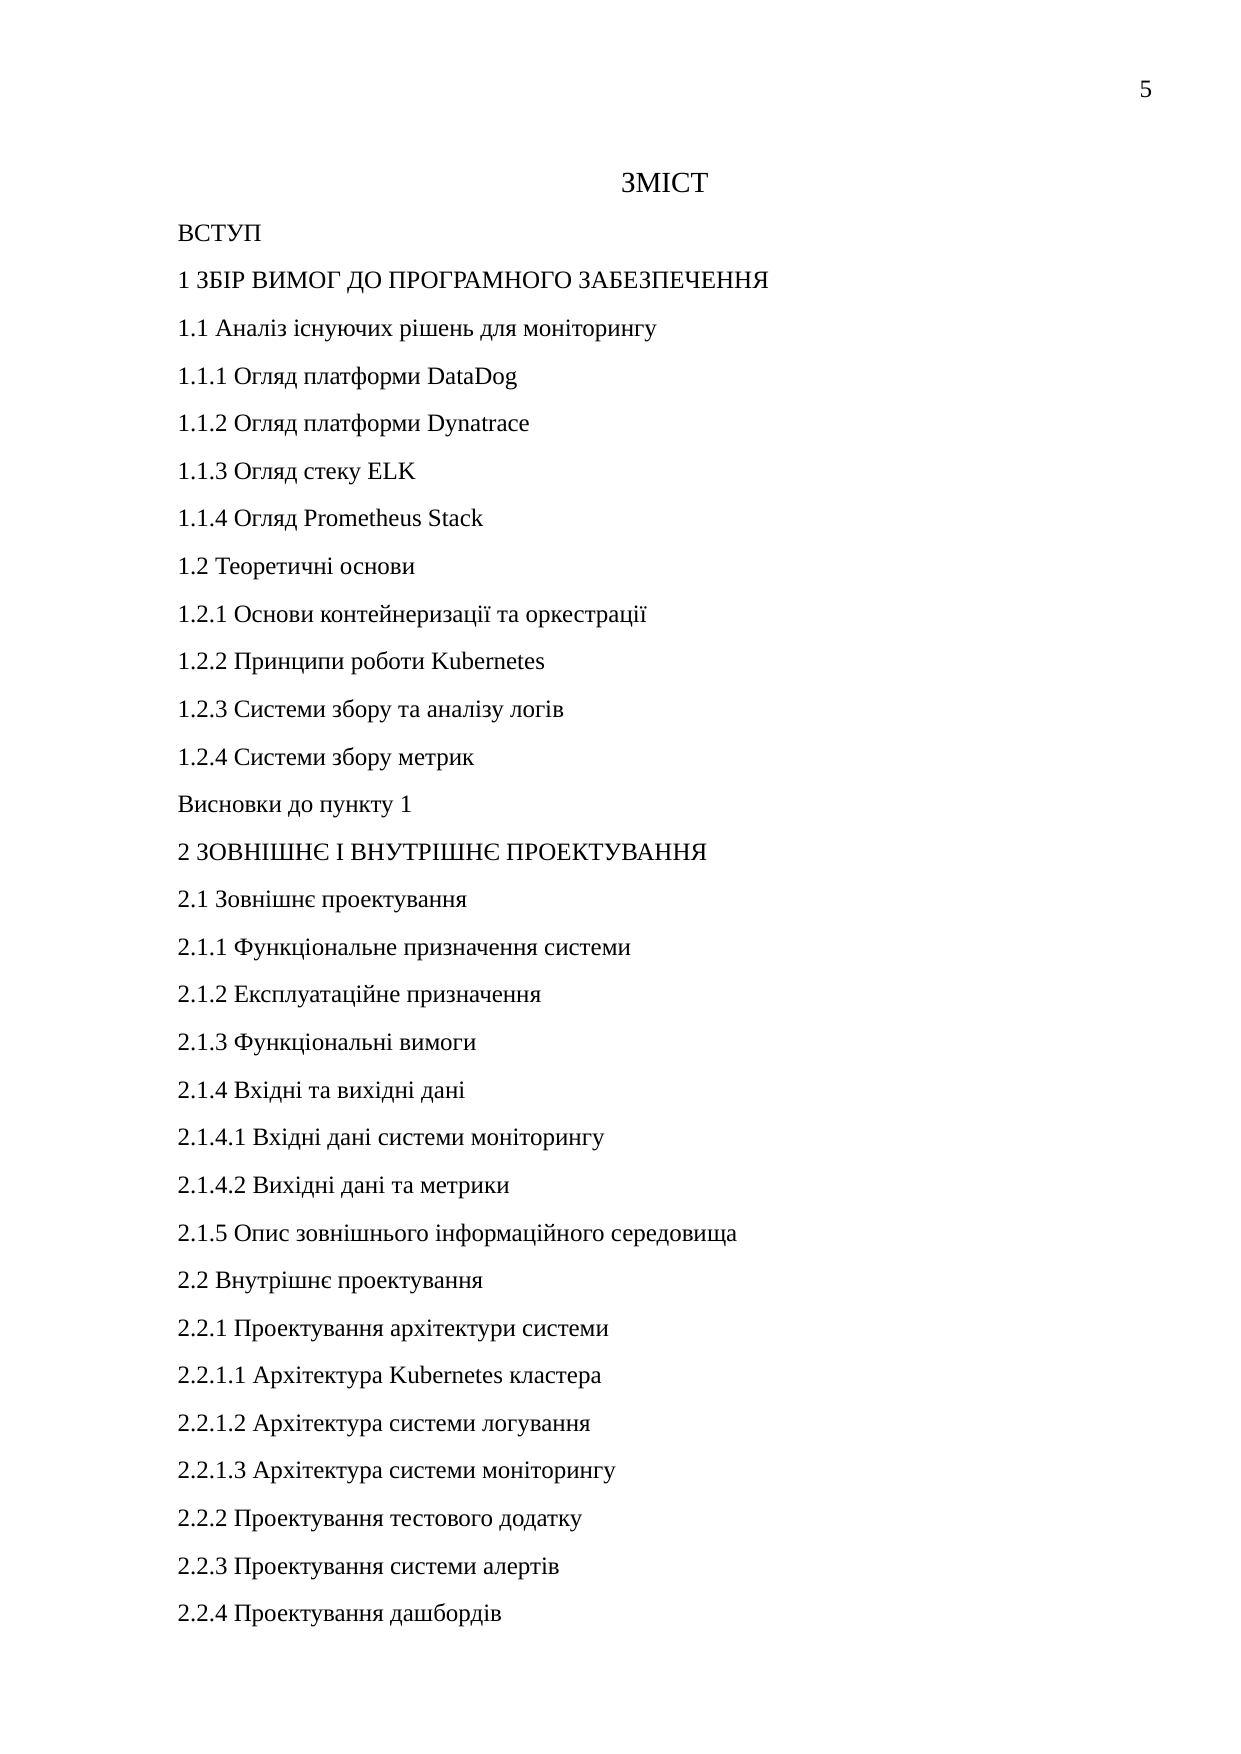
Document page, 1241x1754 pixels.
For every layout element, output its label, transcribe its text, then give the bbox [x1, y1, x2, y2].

text 1.2.2 Принципи роботи Kubernetes [177, 646, 1152, 675]
text 2.1.4.2 Вихідні дані та метрики [177, 1170, 1152, 1199]
text 1.1.2 Огляд платформи Dynatrace [177, 408, 1152, 437]
text 1.1.3 Огляд стеку ELK [177, 456, 1152, 485]
text 2.1.5 Опис зовнішнього інформаційного середовища [177, 1218, 1152, 1246]
text ЗМІСТ [177, 165, 1152, 198]
text 2.2.2 Проектування тестового додатку [177, 1503, 1152, 1532]
text 1 ЗБІР ВИМОГ ДО ПРОГРАМНОГО ЗАБЕЗПЕЧЕННЯ [177, 266, 1152, 294]
text 1.2 Теоретичні основи [177, 551, 1152, 580]
text 2.2 Внутрішнє проектування [177, 1265, 1152, 1294]
text 1.2.1 Основи контейнеризації та оркестрації [177, 599, 1152, 627]
text 2.1.2 Експлуатаційне призначення [177, 979, 1152, 1008]
text 2.2.3 Проектування системи алертів [177, 1551, 1152, 1579]
text 2.2.4 Проектування дашбордів [177, 1598, 1152, 1627]
text 2.1.3 Функціональні вимоги [177, 1027, 1152, 1056]
text 2 ЗОВНІШНЄ І ВНУТРІШНЄ ПРОЕКТУВАННЯ [177, 837, 1152, 866]
text 2.1.4.1 Вхідні дані системи моніторингу [177, 1122, 1152, 1151]
text 1.1.1 Огляд платформи DataDog [177, 361, 1152, 389]
text 2.2.1.2 Архітектура системи логування [177, 1408, 1152, 1437]
text 1.1 Аналіз існуючих рішень для моніторингу [177, 313, 1152, 342]
text 2.1.1 Функціональне призначення системи [177, 932, 1152, 961]
text Висновки до пункту 1 [177, 789, 1152, 818]
text ВСТУП [177, 218, 1152, 247]
text 1.2.3 Системи збору та аналізу логів [177, 694, 1152, 723]
text 2.2.1 Проектування архітектури системи [177, 1313, 1152, 1342]
text 1.2.4 Системи збору метрик [177, 742, 1152, 770]
text 2.2.1.3 Архітектура системи моніторингу [177, 1456, 1152, 1484]
text 1.1.4 Огляд Prometheus Stack [177, 503, 1152, 532]
text 2.1.4 Вхідні та вихідні дані [177, 1075, 1152, 1103]
text 2.2.1.1 Архітектура Kubernetes кластера [177, 1360, 1152, 1389]
text 2.1 Зовнішнє проектування [177, 884, 1152, 913]
